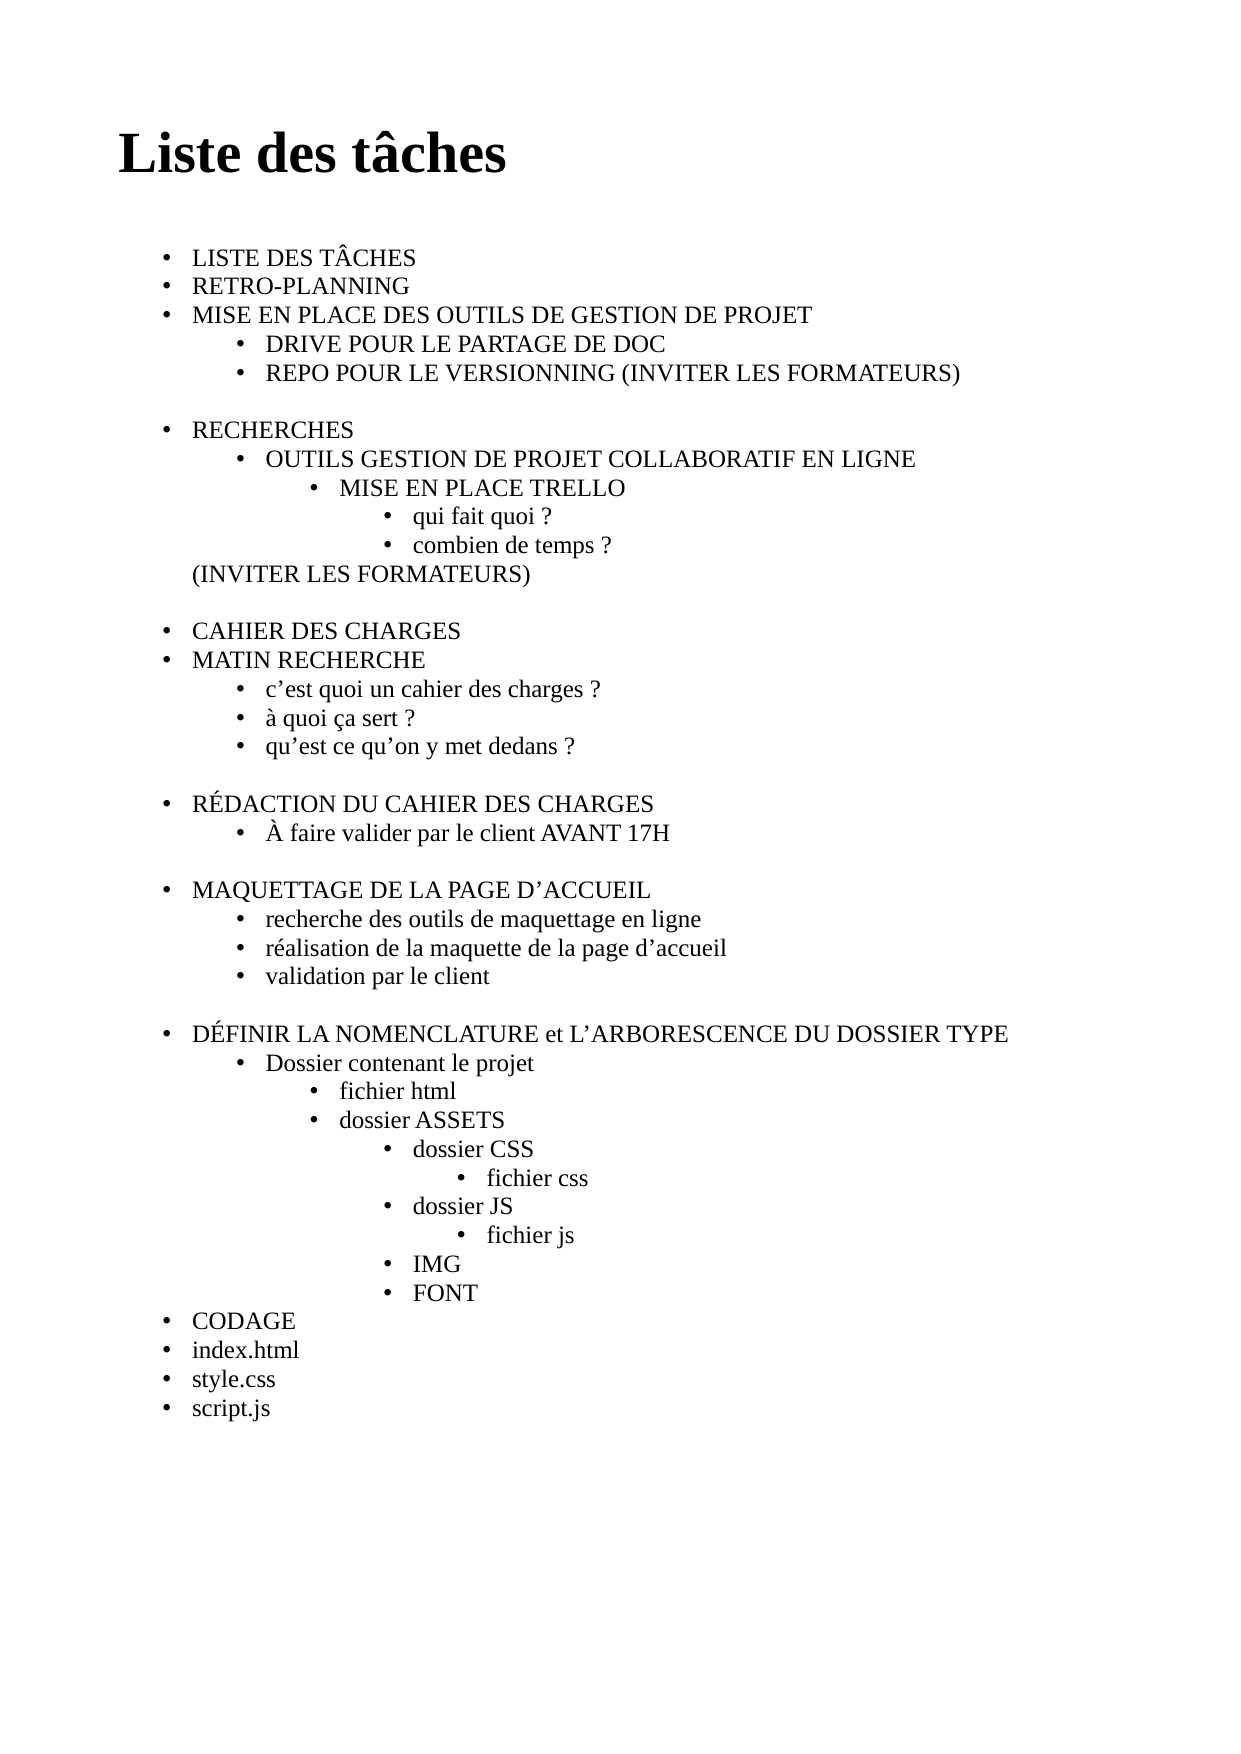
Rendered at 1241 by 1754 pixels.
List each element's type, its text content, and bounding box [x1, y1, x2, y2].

list DÉFINIR LA NOMENCLATURE et L’ARBORESCENCE DU DOSSIER TYPE [162, 1019, 1122, 1048]
list IMG [383, 1249, 1122, 1278]
list à quoi ça sert ? [236, 703, 1122, 731]
list FONT [383, 1278, 1122, 1306]
list validation par le client [236, 961, 1122, 990]
list MISE EN PLACE DES OUTILS DE GESTION DE PROJET [162, 300, 1122, 329]
list (INVITER LES FORMATEURS) [162, 559, 1122, 588]
list qu’est ce qu’on y met dedans ? [236, 731, 1122, 760]
list qui fait quoi ? [383, 501, 1122, 530]
list combien de temps ? [383, 530, 1122, 559]
text Liste des tâches [118, 118, 1122, 185]
list index.html [162, 1335, 1122, 1364]
list style.css [162, 1364, 1122, 1393]
list OUTILS GESTION DE PROJET COLLABORATIF EN LIGNE [236, 444, 1122, 473]
list DRIVE POUR LE PARTAGE DE DOC [236, 329, 1122, 358]
list réalisation de la maquette de la page d’accueil [236, 933, 1122, 961]
list fichier css [457, 1163, 1122, 1191]
list dossier CSS [383, 1134, 1122, 1163]
list CODAGE [162, 1306, 1122, 1335]
list dossier ASSETS [309, 1105, 1122, 1134]
list c’est quoi un cahier des charges ? [236, 674, 1122, 703]
list RÉDACTION DU CAHIER DES CHARGES [162, 789, 1122, 818]
list fichier js [457, 1220, 1122, 1249]
list MAQUETTAGE DE LA PAGE D’ACCUEIL [162, 875, 1122, 904]
list fichier html [309, 1076, 1122, 1105]
list dossier JS [383, 1191, 1122, 1220]
list Dossier contenant le projet [236, 1048, 1122, 1076]
list RECHERCHES [162, 415, 1122, 444]
list REPO POUR LE VERSIONNING (INVITER LES FORMATEURS) [236, 358, 1122, 386]
list À faire valider par le client AVANT 17H [236, 818, 1122, 846]
list MATIN RECHERCHE [162, 645, 1122, 674]
list LISTE DES TÂCHES [162, 243, 1122, 271]
list recherche des outils de maquettage en ligne [236, 904, 1122, 933]
list script.js [162, 1393, 1122, 1421]
list MISE EN PLACE TRELLO [309, 473, 1122, 501]
list CAHIER DES CHARGES [162, 616, 1122, 645]
list RETRO-PLANNING [162, 271, 1122, 300]
